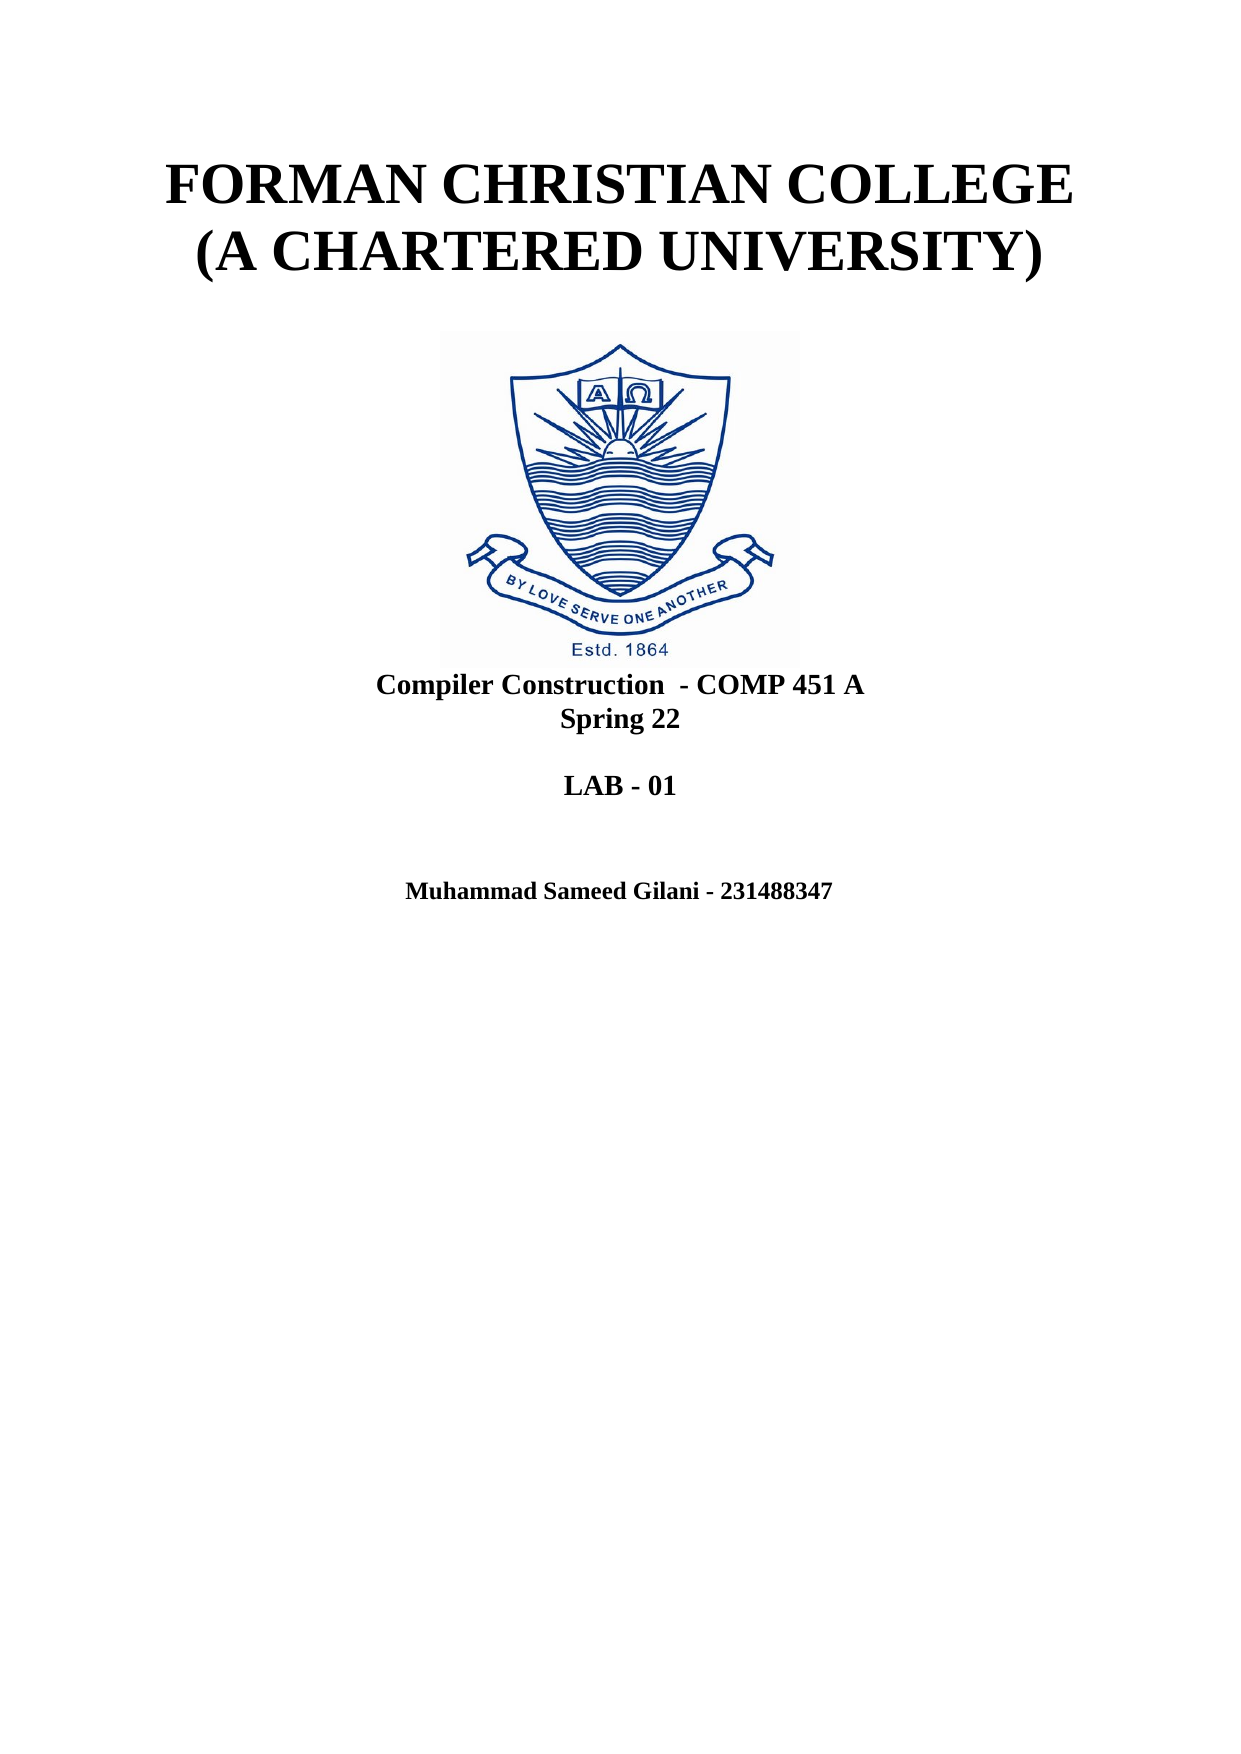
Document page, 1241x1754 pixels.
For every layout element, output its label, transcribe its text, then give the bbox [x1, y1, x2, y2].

text Spring 22 [150, 701, 1090, 734]
text FORMAN CHRISTIAN COLLEGE (A CHARTERED UNIVERSITY) [150, 149, 1090, 283]
picture [440, 331, 801, 668]
text LAB - 01 [150, 768, 1090, 801]
text Compiler Construction - COMP 451 A [150, 667, 1090, 701]
text Muhammad Sameed Gilani - 231488347 [150, 876, 1088, 905]
